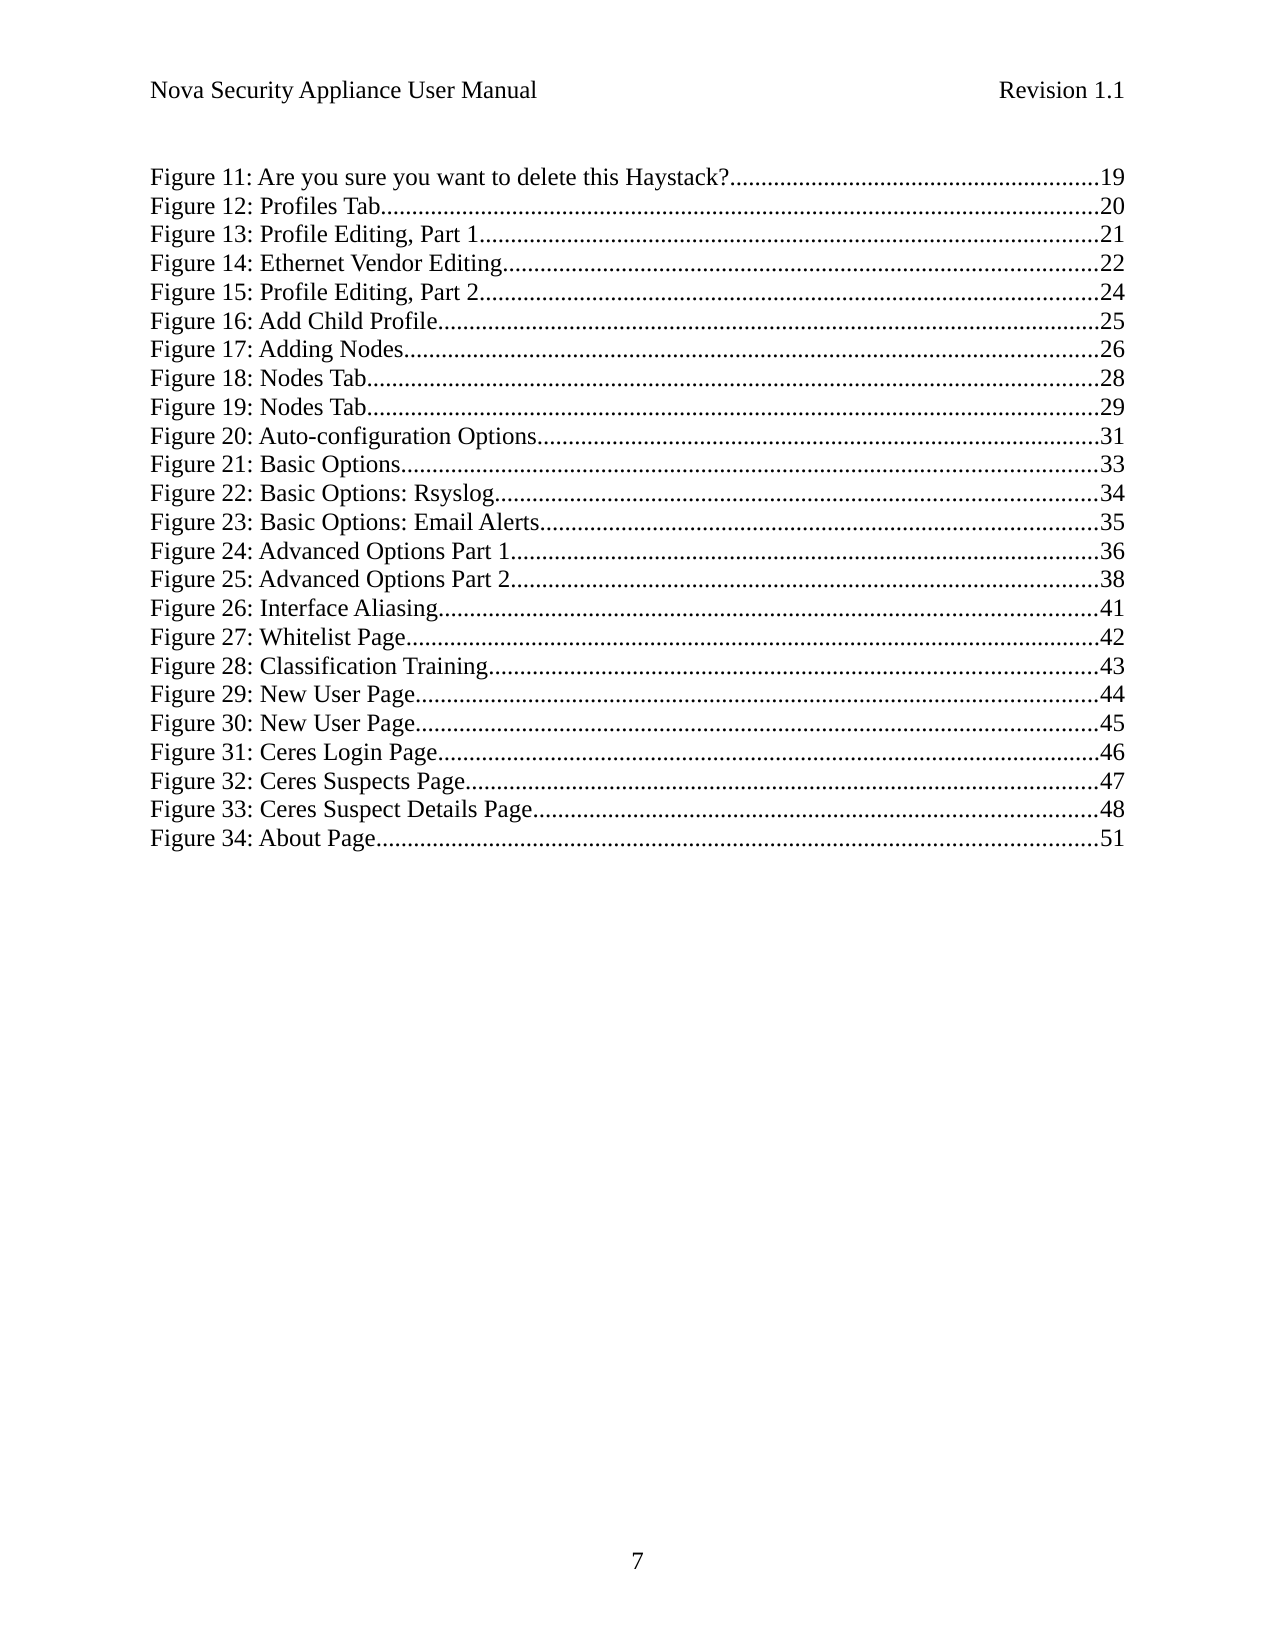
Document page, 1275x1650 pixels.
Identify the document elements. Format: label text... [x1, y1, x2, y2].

text Figure 28: Classification Training 43 [150, 651, 1125, 679]
text Figure 26: Interface Aliasing 41 [150, 593, 1125, 622]
text Figure 27: Whitelist Page 42 [150, 622, 1125, 651]
text Figure 16: Add Child Profile 25 [150, 306, 1125, 334]
text Figure 22: Basic Options: Rsyslog 34 [150, 478, 1125, 507]
text Figure 29: New User Page 44 [150, 679, 1125, 708]
text Figure 21: Basic Options 33 [150, 449, 1125, 478]
text Figure 33: Ceres Suspect Details Page 48 [150, 794, 1125, 823]
text Figure 30: New User Page 45 [150, 708, 1125, 737]
text Figure 18: Nodes Tab 28 [150, 363, 1125, 392]
text Figure 20: Auto-configuration Options 31 [150, 421, 1125, 449]
text Figure 17: Adding Nodes 26 [150, 334, 1125, 363]
text Figure 19: Nodes Tab 29 [150, 392, 1125, 421]
text Figure 34: About Page 51 [150, 823, 1125, 852]
text Figure 14: Ethernet Vendor Editing 22 [150, 248, 1125, 277]
text Figure 15: Profile Editing, Part 2 24 [150, 277, 1125, 306]
text Figure 23: Basic Options: Email Alerts 35 [150, 507, 1125, 536]
text Figure 13: Profile Editing, Part 1 21 [150, 219, 1125, 248]
text Figure 24: Advanced Options Part 1 36 [150, 536, 1125, 564]
text Figure 25: Advanced Options Part 2 38 [150, 564, 1125, 593]
text Figure 32: Ceres Suspects Page 47 [150, 766, 1125, 794]
text Figure 12: Profiles Tab 20 [150, 191, 1125, 219]
text Figure 31: Ceres Login Page 46 [150, 737, 1125, 766]
text Figure 11: Are you sure you want to delete this Haystack? 19 [150, 162, 1125, 191]
